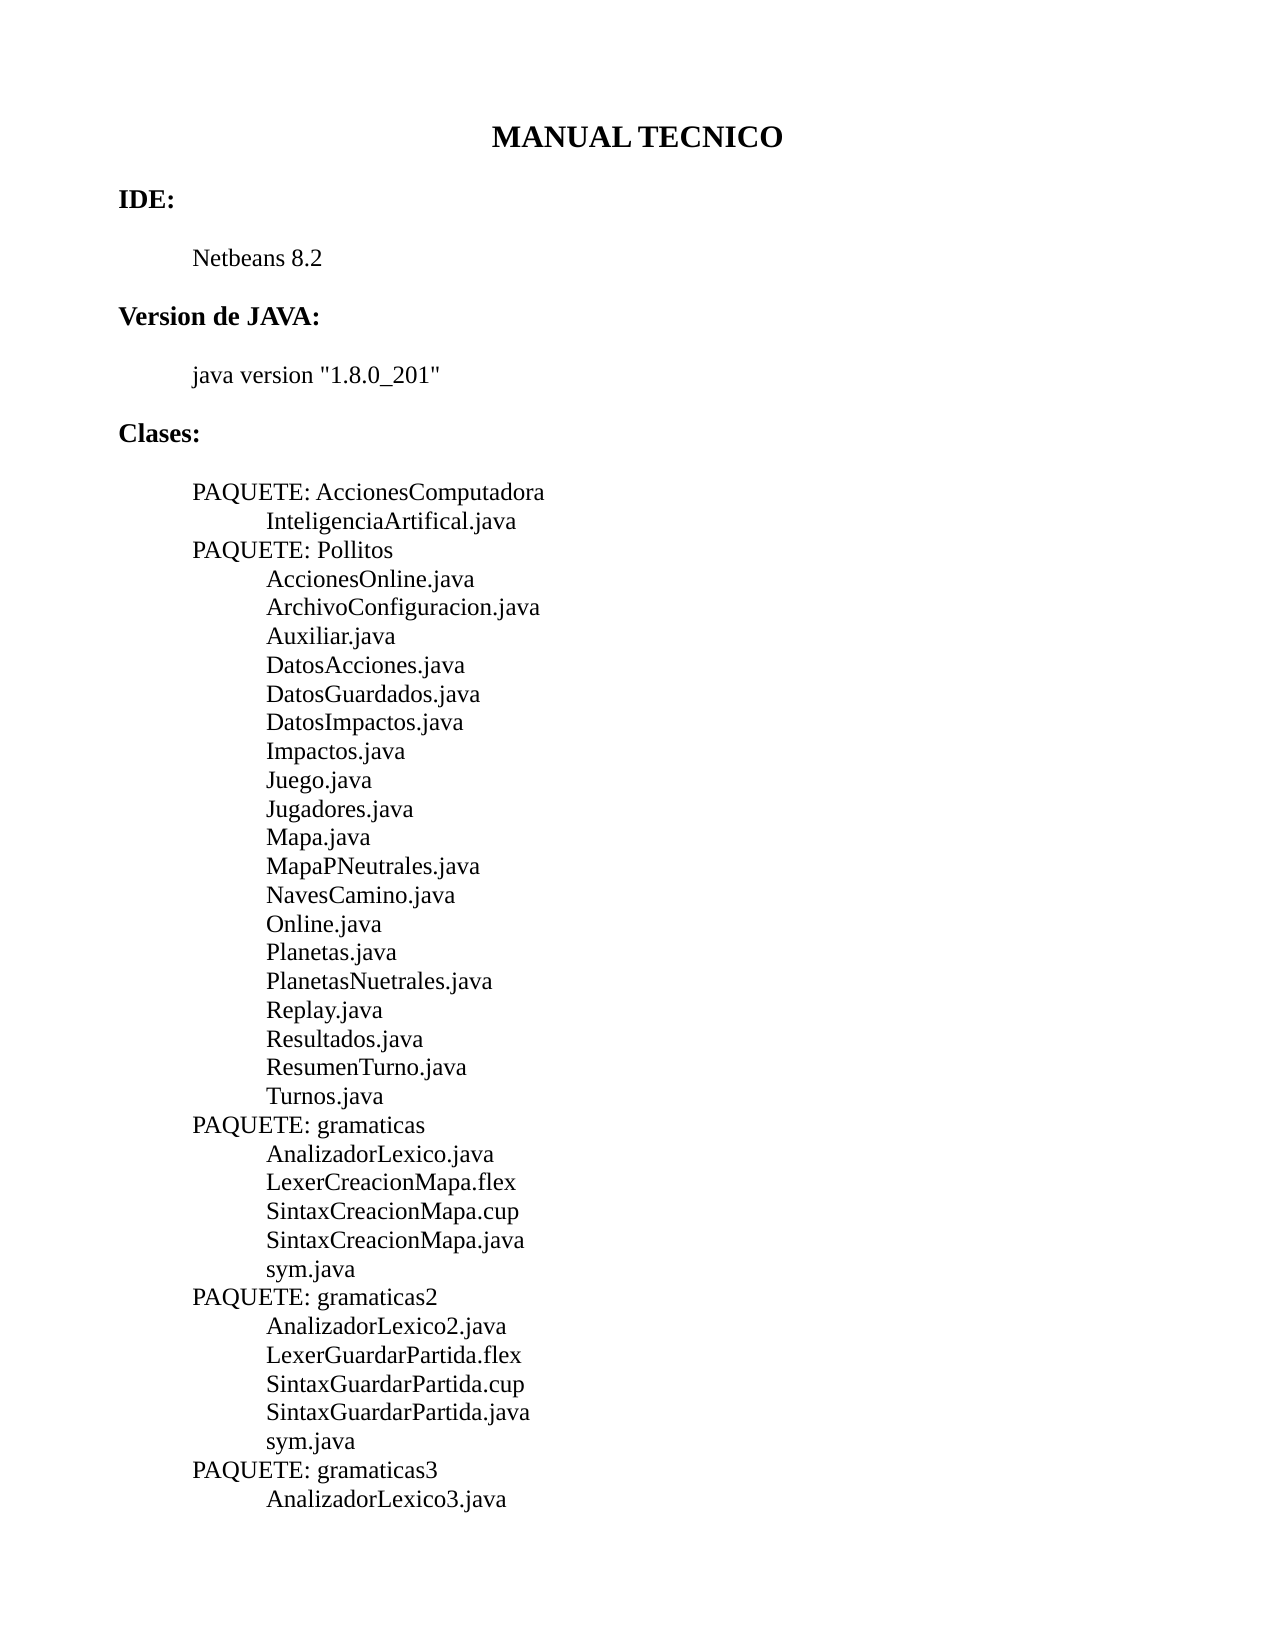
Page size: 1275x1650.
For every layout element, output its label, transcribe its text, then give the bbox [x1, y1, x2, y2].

text MANUAL TECNICO [118, 118, 1157, 154]
text Impactos.java [118, 736, 1157, 765]
text Online.java [118, 909, 1157, 937]
text Auxiliar.java [118, 621, 1157, 650]
text PAQUETE: gramaticas3 [118, 1455, 1157, 1484]
text AnalizadorLexico.java [118, 1139, 1157, 1167]
text DatosAcciones.java [118, 650, 1157, 679]
text LexerCreacionMapa.flex [118, 1167, 1157, 1196]
text PAQUETE: gramaticas [118, 1110, 1157, 1139]
text SintaxGuardarPartida.cup [118, 1369, 1157, 1397]
text PlanetasNuetrales.java [118, 966, 1157, 995]
text InteligenciaArtifical.java [118, 506, 1157, 535]
text Planetas.java [118, 937, 1157, 966]
text Clases: [118, 418, 1157, 449]
text ResumenTurno.java [118, 1052, 1157, 1081]
text Resultados.java [118, 1024, 1157, 1052]
text SintaxGuardarPartida.java [118, 1397, 1157, 1426]
text sym.java [118, 1426, 1157, 1455]
text AccionesOnline.java [118, 564, 1157, 592]
text DatosGuardados.java [118, 679, 1157, 707]
text Jugadores.java [118, 794, 1157, 822]
text ArchivoConfiguracion.java [118, 592, 1157, 621]
text NavesCamino.java [118, 880, 1157, 909]
text IDE: [118, 183, 1157, 214]
text sym.java [118, 1254, 1157, 1282]
text MapaPNeutrales.java [118, 851, 1157, 880]
text SintaxCreacionMapa.java [118, 1225, 1157, 1254]
text AnalizadorLexico3.java [118, 1484, 1157, 1512]
text Netbeans 8.2 [118, 243, 1157, 271]
text DatosImpactos.java [118, 707, 1157, 736]
text LexerGuardarPartida.flex [118, 1340, 1157, 1369]
text Version de JAVA: [118, 300, 1157, 331]
text PAQUETE: AccionesComputadora [118, 477, 1157, 506]
text AnalizadorLexico2.java [118, 1311, 1157, 1340]
text PAQUETE: Pollitos [118, 535, 1157, 564]
text SintaxCreacionMapa.cup [118, 1196, 1157, 1225]
text PAQUETE: gramaticas2 [118, 1282, 1157, 1311]
text Turnos.java [118, 1081, 1157, 1110]
text java version "1.8.0_201" [118, 360, 1157, 389]
text Juego.java [118, 765, 1157, 794]
text Mapa.java [118, 822, 1157, 851]
text Replay.java [118, 995, 1157, 1024]
